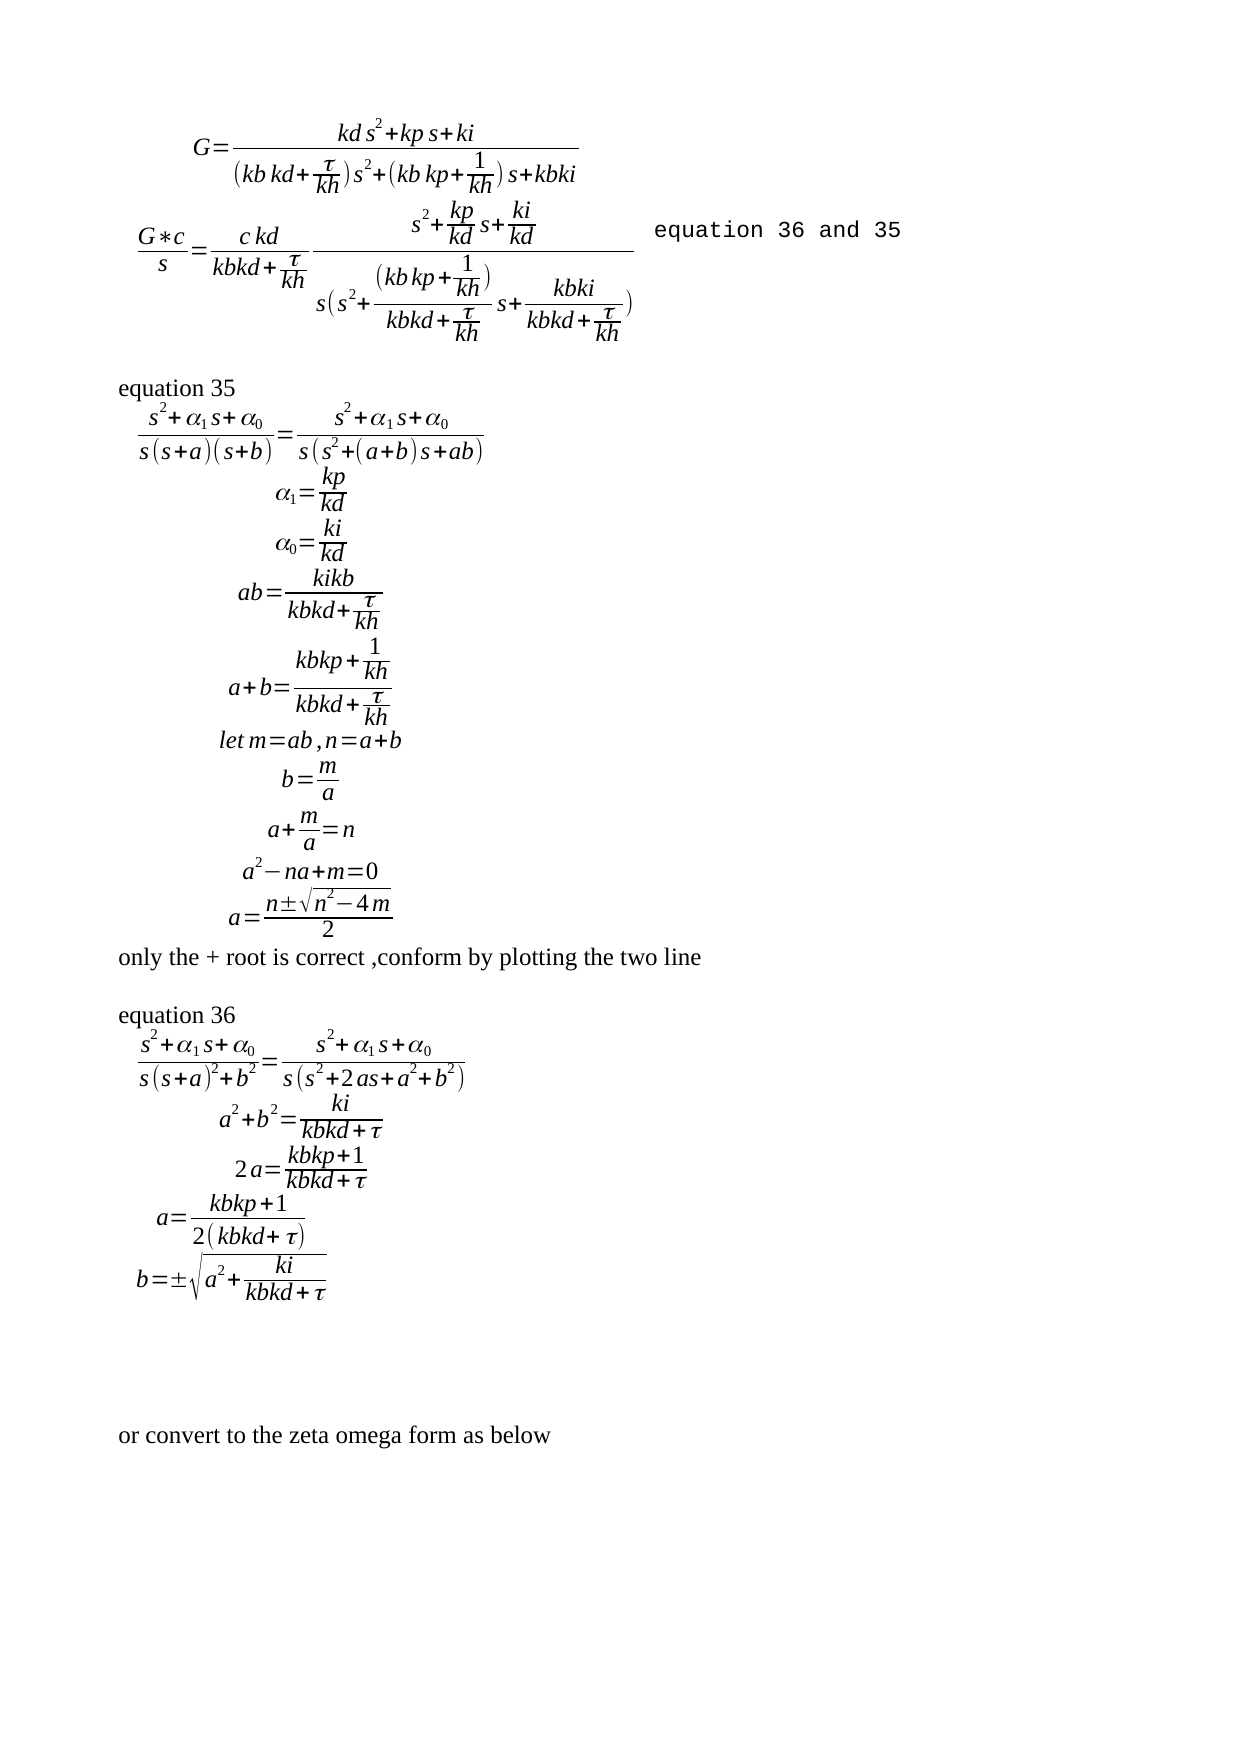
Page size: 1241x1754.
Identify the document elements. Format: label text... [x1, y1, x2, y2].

text equation 36 [118, 1000, 1122, 1029]
text only the + root is correct ,conform by plotting the two line [118, 942, 1122, 971]
text equation 36 and 35 [118, 118, 1122, 347]
text equation 35 [118, 373, 1122, 402]
text or convert to the zeta omega form as below [118, 1420, 1122, 1449]
